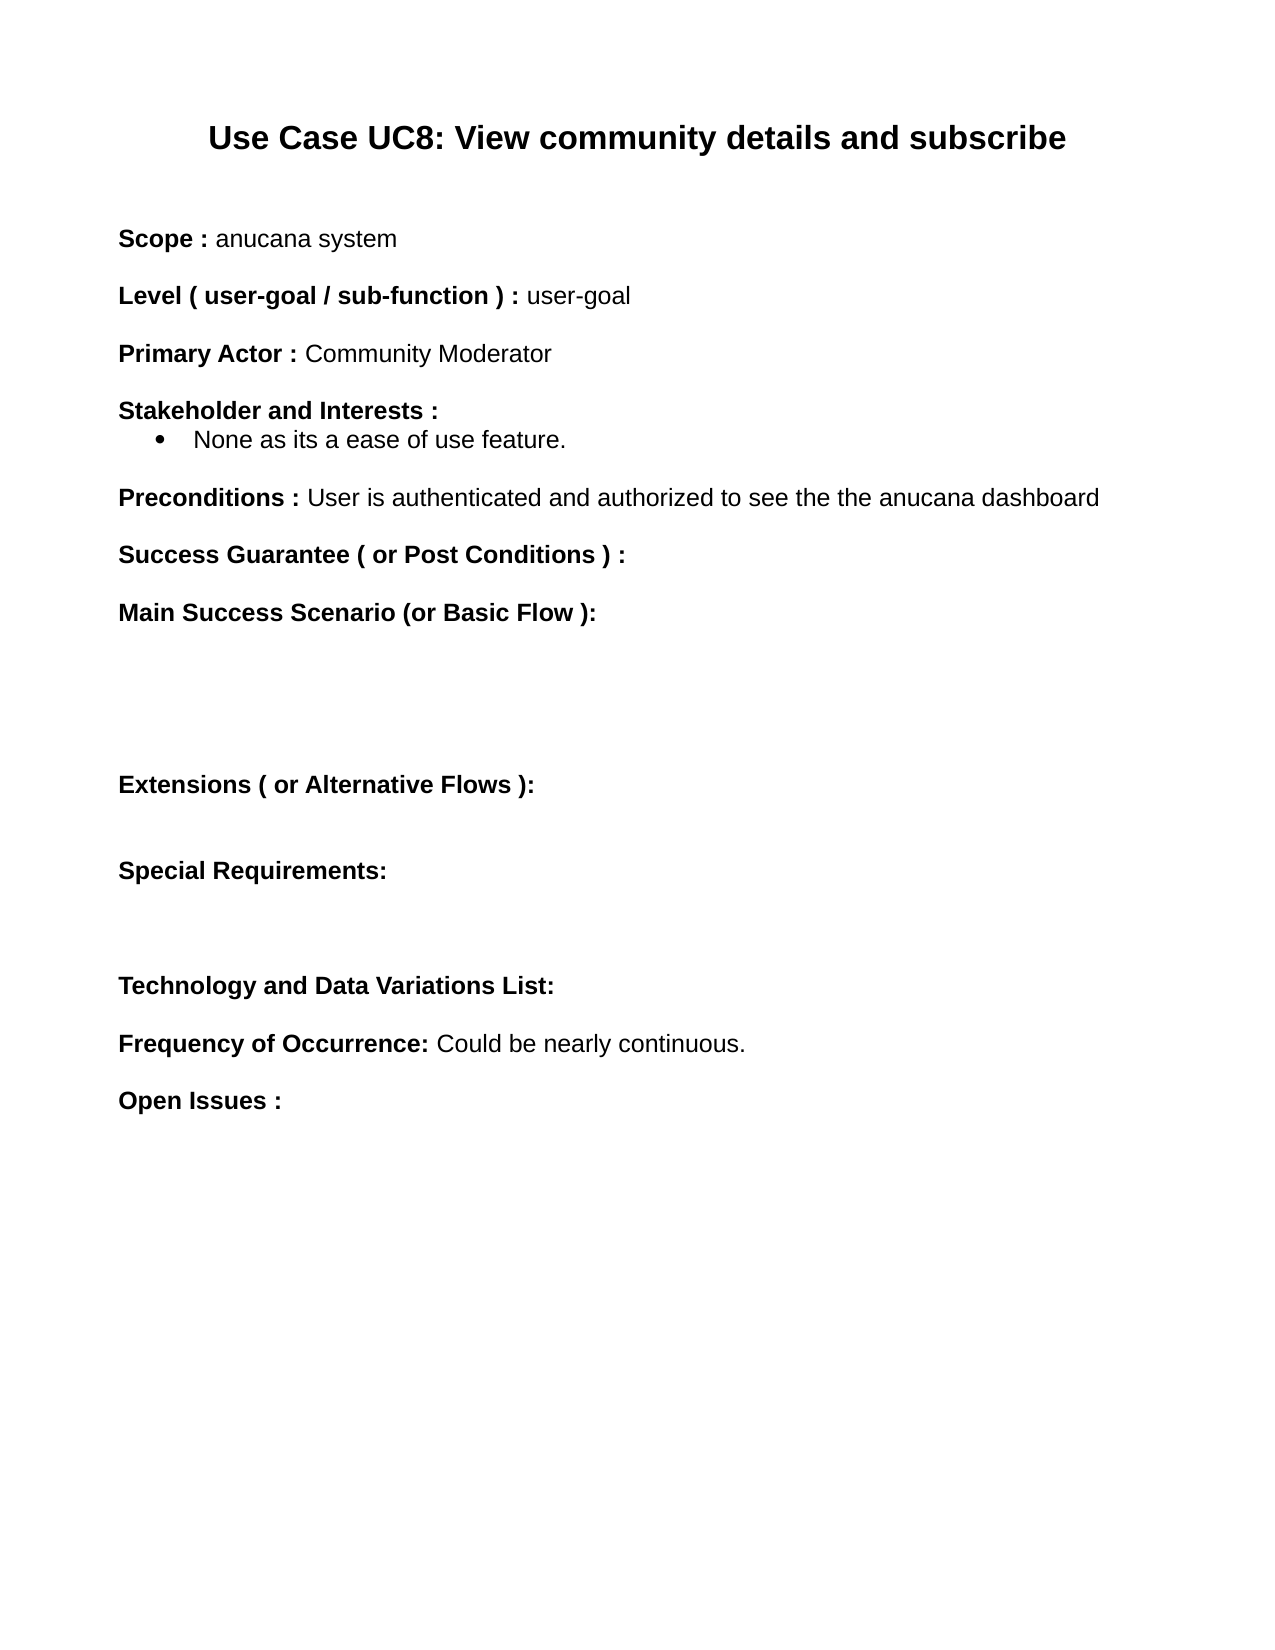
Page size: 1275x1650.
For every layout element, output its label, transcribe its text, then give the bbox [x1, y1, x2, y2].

text Preconditions : User is authenticated and authorized to see the the anucana dashboard [118, 483, 1157, 511]
text Success Guarantee ( or Post Conditions ) : [118, 540, 1157, 569]
text Technology and Data Variations List: [118, 971, 1157, 1000]
text Frequency of Occurrence: Could be nearly continuous. [118, 1029, 1157, 1058]
text Primary Actor : Community Moderator [118, 339, 1157, 367]
text Main Success Scenario (or Basic Flow ): [118, 598, 1157, 626]
text Level ( user-goal / sub-function ) : user-goal [118, 281, 1157, 310]
text Stakeholder and Interests : [118, 396, 1157, 425]
text Extensions ( or Alternative Flows ): [118, 770, 1157, 799]
text Scope : anucana system [118, 224, 1157, 252]
text Special Requirements: [118, 856, 1157, 885]
text Use Case UC8: View community details and subscribe [118, 118, 1157, 157]
text Open Issues : [118, 1086, 1157, 1115]
list None as its a ease of use feature. [156, 425, 1157, 454]
